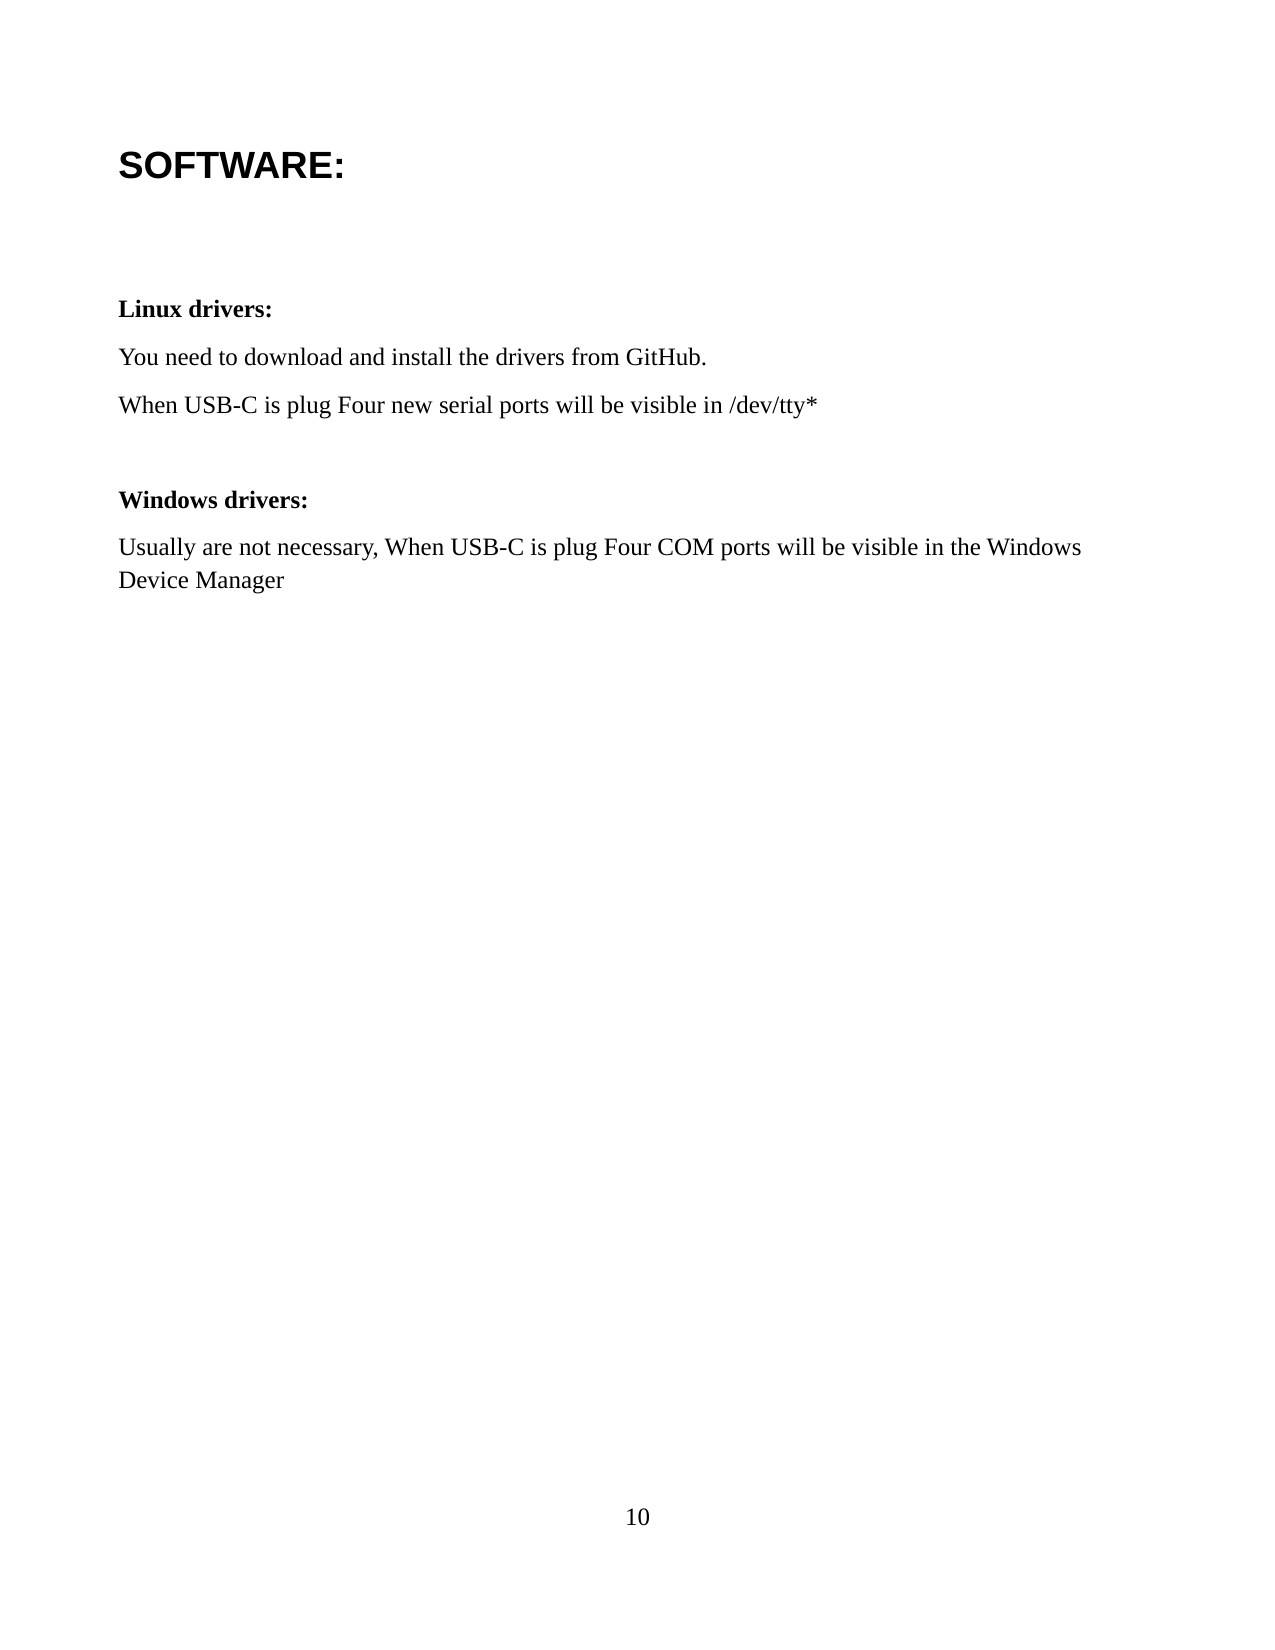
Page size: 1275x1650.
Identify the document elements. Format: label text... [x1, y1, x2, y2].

subtitle SOFTWARE: [118, 143, 1157, 187]
text You need to download and install the drivers from GitHub. [118, 342, 1157, 371]
text Usually are not necessary, When USB-C is plug Four COM ports will be visible in the Windows Device Manager [118, 532, 1157, 594]
text Linux drivers: [118, 294, 1157, 323]
text When USB-C is plug Four new serial ports will be visible in /dev/tty* [118, 390, 1157, 418]
text Windows drivers: [118, 485, 1157, 514]
